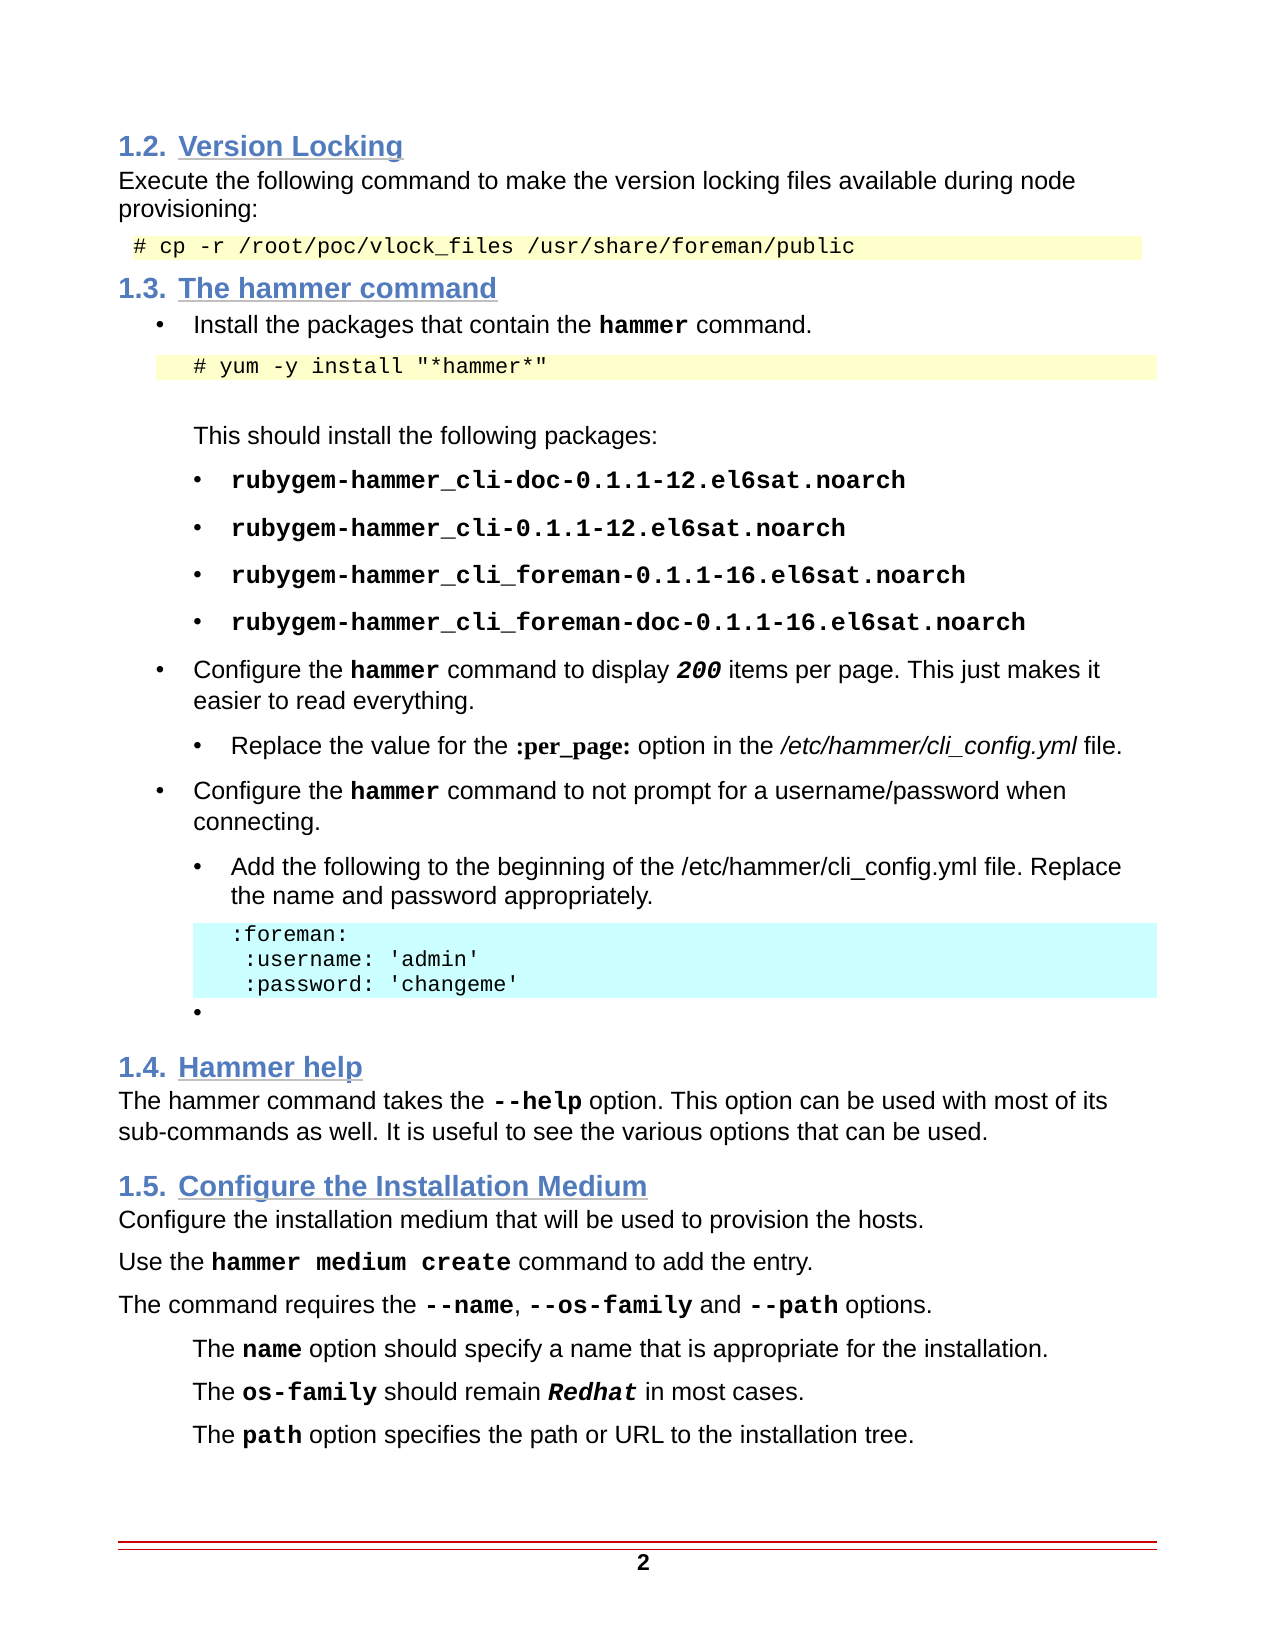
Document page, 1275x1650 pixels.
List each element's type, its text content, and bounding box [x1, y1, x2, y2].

subtitle The hammer command [118, 271, 1157, 304]
list This should install the following packages: [156, 421, 1157, 450]
text The path option specifies the path or URL to the installation tree. [192, 1421, 1157, 1451]
list # yum -y install "*hammer*" [156, 355, 1157, 380]
list Replace the value for the :per_page: option in the /etc/hammer/cli_config.yml file. [193, 731, 1157, 760]
subtitle Version Locking [118, 129, 1157, 163]
text Execute the following command to make the version locking files available during node provisioning: [118, 166, 1157, 223]
text The hammer command takes the --help option. This option can be used with most of its sub-commands as well. It is useful to see the various options that can be used. [118, 1086, 1157, 1146]
text # cp -r /root/poc/vlock_files /usr/share/foreman/public [133, 236, 1142, 260]
text Configure the installation medium that will be used to provision the hosts. [118, 1206, 1157, 1234]
list Install the packages that contain the hammer command. [156, 310, 1157, 341]
text Use the hammer medium create command to add the entry. [118, 1247, 1157, 1278]
list Configure the hammer command to display 200 items per page. This just makes it easier to read everything. [156, 655, 1157, 714]
list rubygem-hammer_cli-0.1.1-12.el6sat.noarch [193, 512, 1157, 543]
list rubygem-hammer_cli_foreman-doc-0.1.1-16.el6sat.noarch [193, 607, 1157, 638]
text The os-family should remain Redhat in most cases. [192, 1377, 1157, 1408]
subtitle Configure the Installation Medium [118, 1169, 1157, 1203]
list rubygem-hammer_cli_foreman-0.1.1-16.el6sat.noarch [193, 560, 1157, 591]
list rubygem-hammer_cli-doc-0.1.1-12.el6sat.noarch [193, 465, 1157, 496]
text The name option should specify a name that is appropriate for the installation. [192, 1334, 1157, 1364]
list Configure the hammer command to not prompt for a username/password when connecting. [156, 776, 1157, 836]
subtitle Hammer help [118, 1050, 1157, 1083]
text The command requires the --name, --os-family and --path options. [118, 1290, 1157, 1321]
list Add the following to the beginning of the /etc/hammer/cli_config.yml file. Replace the name and password appropriately. [193, 852, 1157, 910]
list :foreman: :username: 'admin' :password: 'changeme' [193, 923, 1157, 998]
